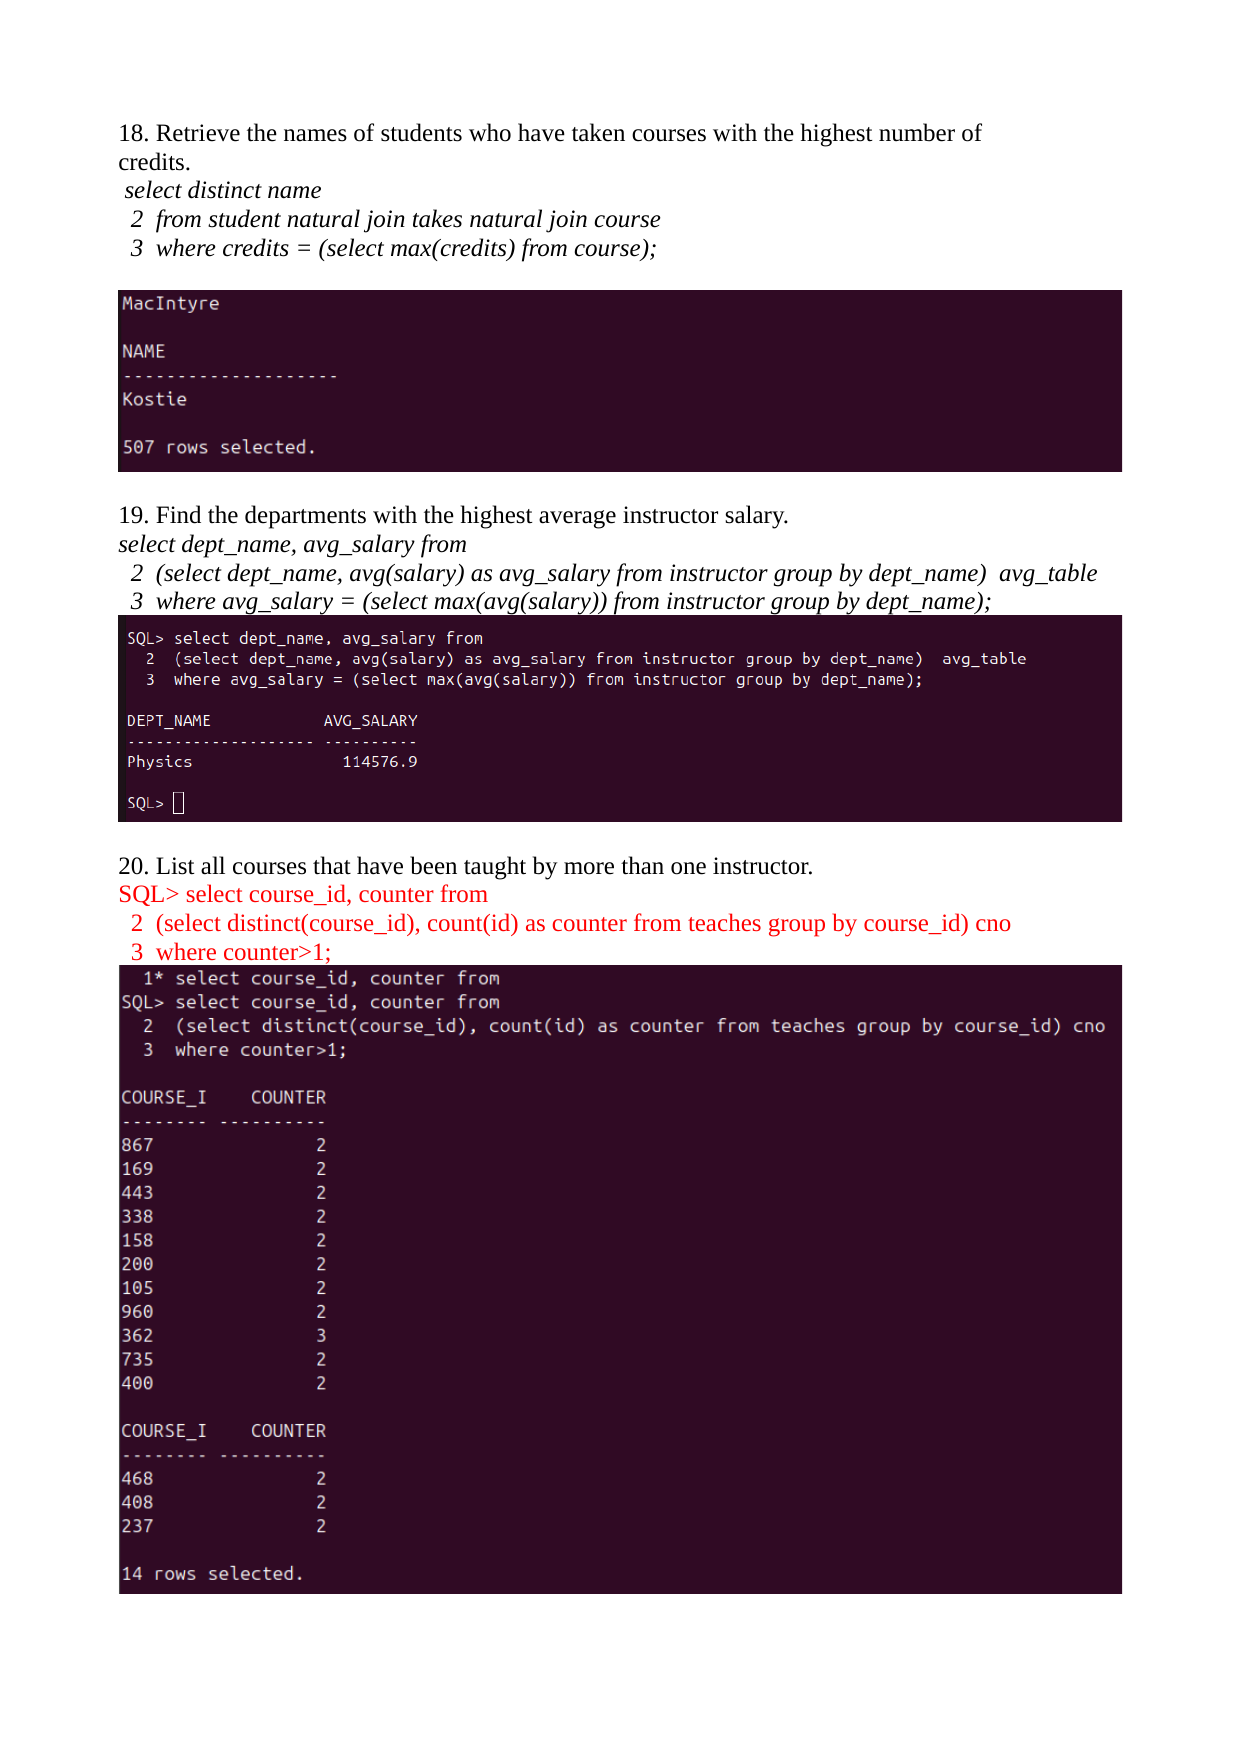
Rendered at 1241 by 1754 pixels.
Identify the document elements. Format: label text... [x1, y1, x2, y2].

text 20. List all courses that have been taught by more than one instructor. [118, 851, 1122, 879]
picture [118, 615, 1123, 822]
text 3 where avg_salary = (select max(avg(salary)) from instructor group by dept_name); [118, 586, 1122, 615]
text 3 where credits = (select max(credits) from course); [118, 233, 1122, 262]
text 18. Retrieve the names of students who have taken courses with the highest number of [118, 118, 1122, 147]
text select distinct name [118, 176, 1122, 204]
text credits. [118, 147, 1122, 176]
picture [118, 965, 1123, 1594]
text 19. Find the departments with the highest average instructor salary. [118, 500, 1122, 529]
text 2 (select dept_name, avg(salary) as avg_salary from instructor group by dept_name) avg_table [118, 558, 1122, 586]
text 3 where counter>1; [118, 937, 1122, 965]
text 2 from student natural join takes natural join course [118, 204, 1122, 233]
picture [118, 290, 1123, 472]
text select dept_name, avg_salary from [118, 529, 1122, 558]
text SQL> select course_id, counter from [118, 879, 1122, 908]
text 2 (select distinct(course_id), count(id) as counter from teaches group by course_id) cno [118, 908, 1122, 937]
